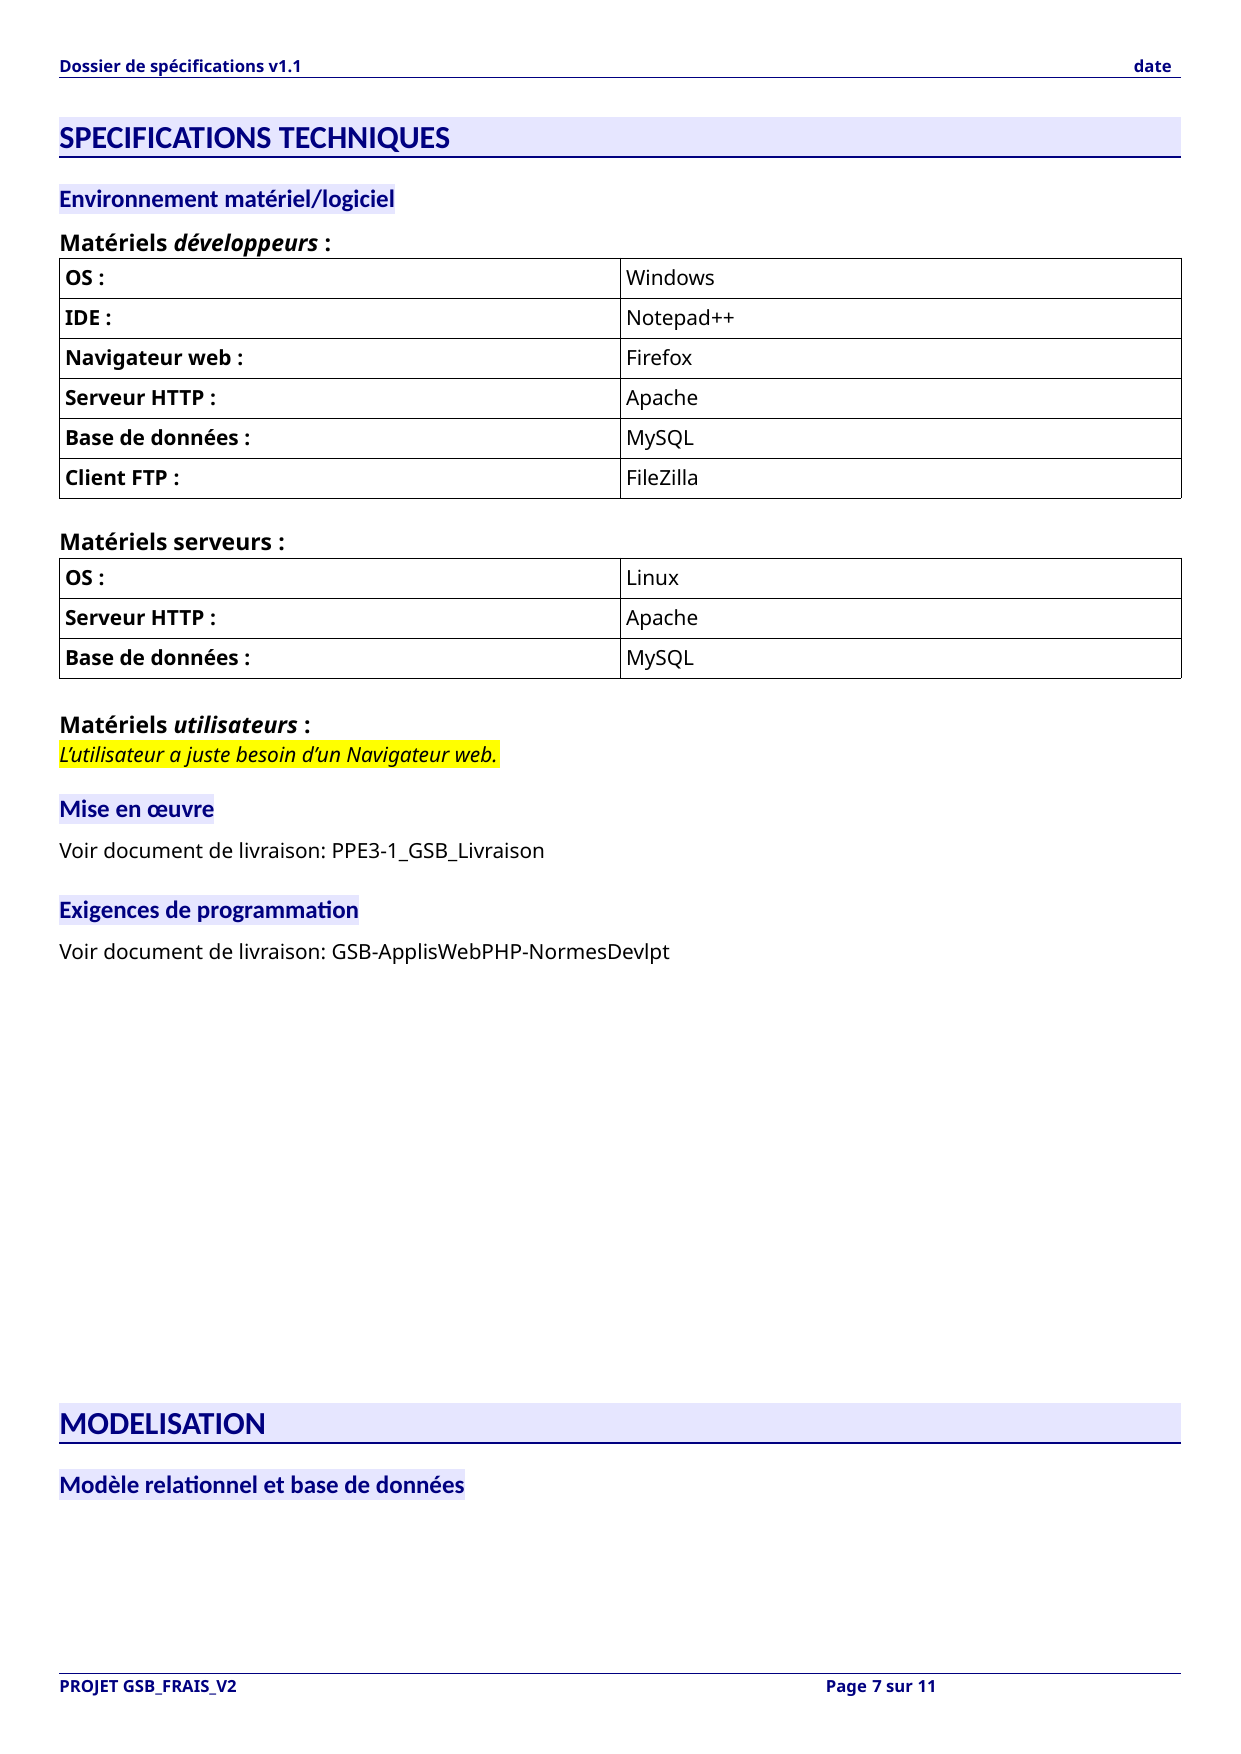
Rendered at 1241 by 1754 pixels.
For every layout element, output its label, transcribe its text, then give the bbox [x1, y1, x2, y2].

table_cell Firefox [621, 339, 1181, 378]
table_cell Notepad++ [621, 299, 1181, 338]
subtitle Environnement matériel/logiciel [59, 183, 1181, 214]
table_header OS : [60, 259, 620, 298]
table_cell MySQL [621, 639, 1181, 677]
table_cell MySQL [621, 419, 1181, 458]
subtitle Exigences de programmation [59, 894, 1181, 925]
text Voir document de livraison: GSB-ApplisWebPHP-NormesDevlpt [59, 937, 1181, 966]
subtitle Modèle relationnel et base de données [465, 1469, 1181, 1500]
table_cell IDE : [60, 299, 620, 338]
text Matériels utilisateurs : [59, 709, 1181, 740]
subtitle Mise en œuvre [59, 793, 1181, 824]
table_cell FileZilla [621, 459, 1181, 498]
table_cell Client FTP : [60, 459, 620, 498]
text Voir document de livraison: PPE3-1_GSB_Livraison [59, 837, 1181, 865]
table_header Windows [621, 259, 1181, 298]
text Matériels serveurs : [59, 526, 1181, 557]
table_cell Base de données : [60, 419, 620, 458]
table_cell Apache [621, 379, 1181, 418]
table_cell Serveur HTTP : [60, 599, 620, 637]
table_cell Serveur HTTP : [60, 379, 620, 418]
table_header OS : [60, 559, 620, 597]
text Matériels développeurs : [59, 226, 1181, 258]
table_header Linux [621, 559, 1181, 597]
subtitle SPECIFICATIONS TECHNIQUES [59, 117, 1181, 156]
table_cell Apache [621, 599, 1181, 637]
text L’utilisateur a juste besoin d’un Navigateur web. [59, 740, 1181, 768]
subtitle MODELISATION [59, 1403, 1181, 1442]
table_cell Navigateur web : [60, 339, 620, 378]
table_cell Base de données : [60, 639, 620, 677]
